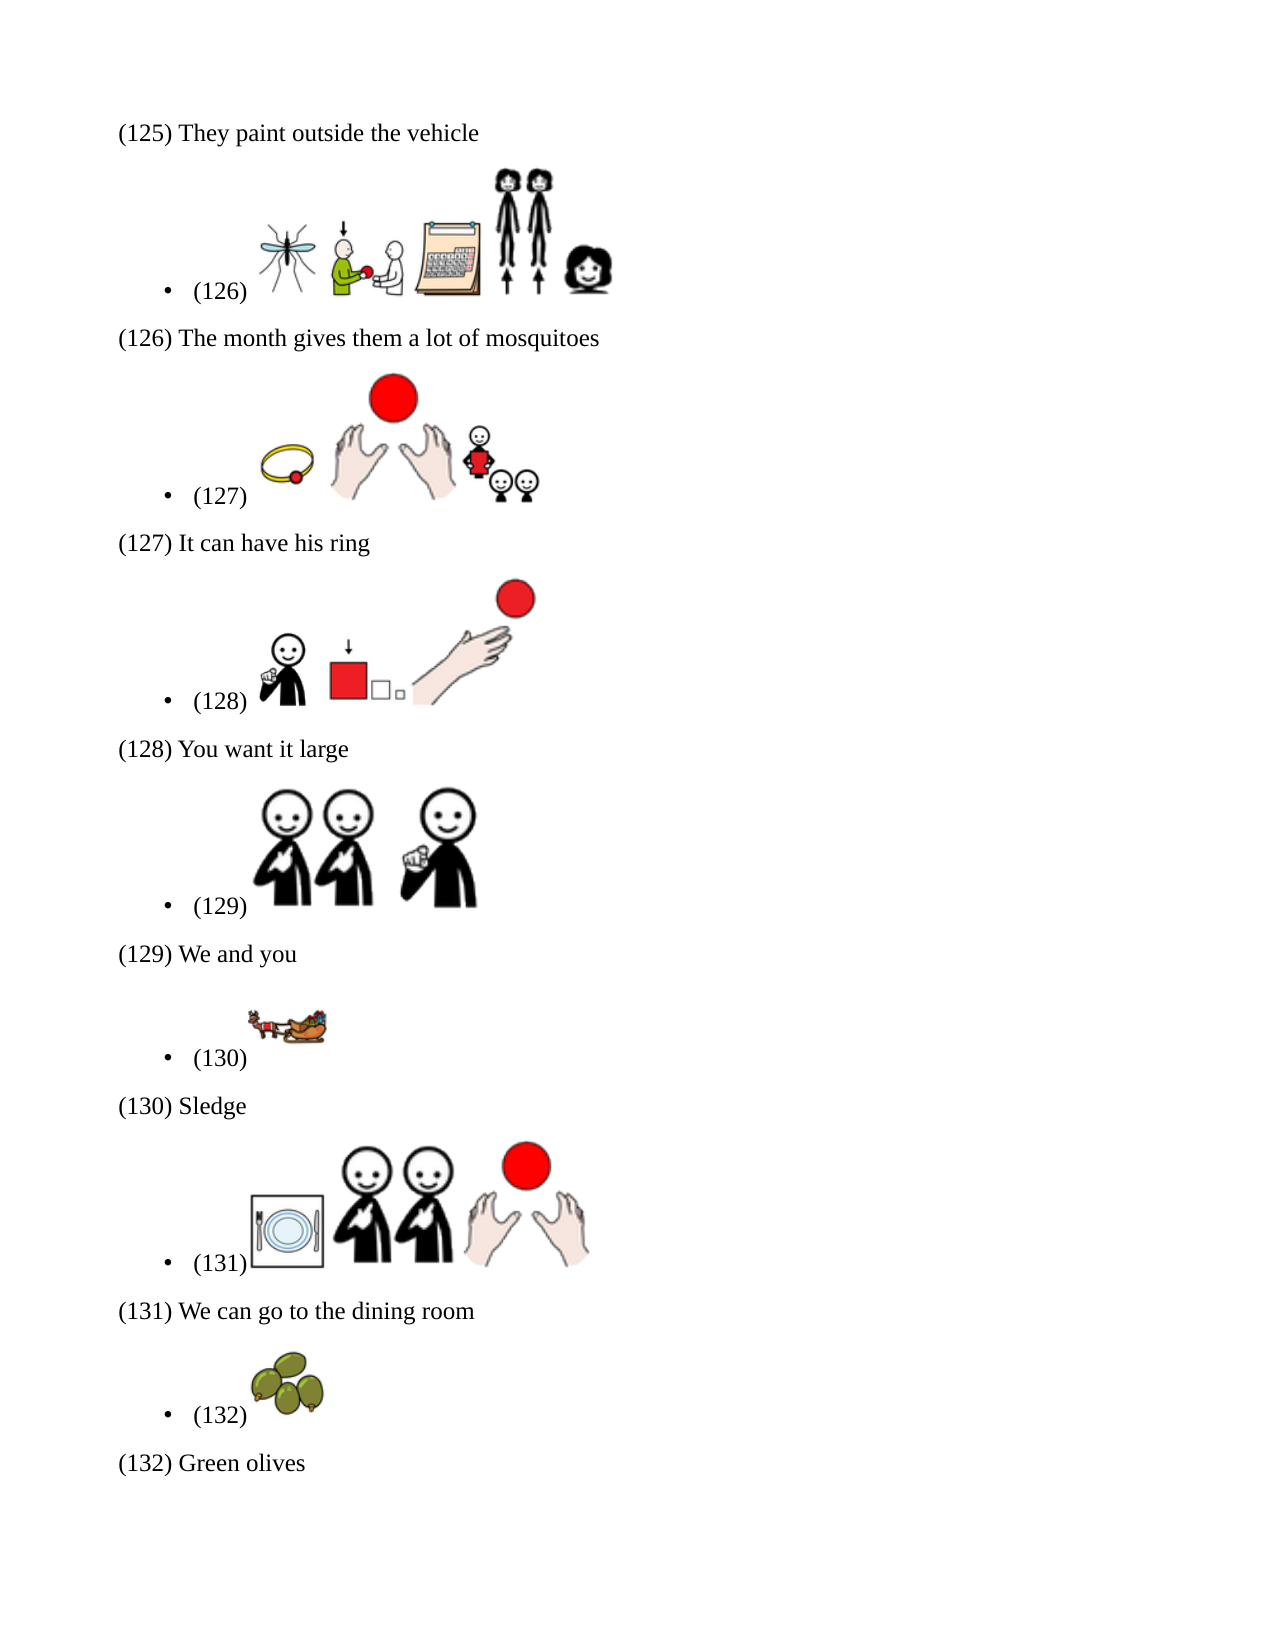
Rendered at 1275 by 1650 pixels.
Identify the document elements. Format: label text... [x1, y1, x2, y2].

text (125) They paint outside the vehicle [118, 118, 1157, 147]
text (130) Sledge [118, 1091, 1157, 1119]
picture [247, 371, 541, 505]
text (126) The month gives them a lot of mosquitoes [118, 323, 1157, 352]
text (127) It can have his ring [118, 528, 1157, 557]
picture [247, 576, 541, 710]
picture [247, 165, 621, 299]
text (132) Green olives [118, 1448, 1157, 1477]
list (128) [164, 576, 1157, 715]
list (130) [164, 987, 1157, 1072]
text (131) We can go to the dining room [118, 1296, 1157, 1325]
list (127) [164, 371, 1157, 510]
text (128) You want it large [118, 734, 1157, 762]
list (132) [164, 1344, 1157, 1429]
list (126) [164, 166, 1157, 304]
list (131) [164, 1138, 1157, 1277]
list (129) [164, 781, 1157, 920]
picture [247, 1343, 328, 1424]
picture [247, 1138, 594, 1272]
picture [247, 781, 514, 915]
text (129) We and you [118, 939, 1157, 968]
picture [247, 986, 328, 1067]
